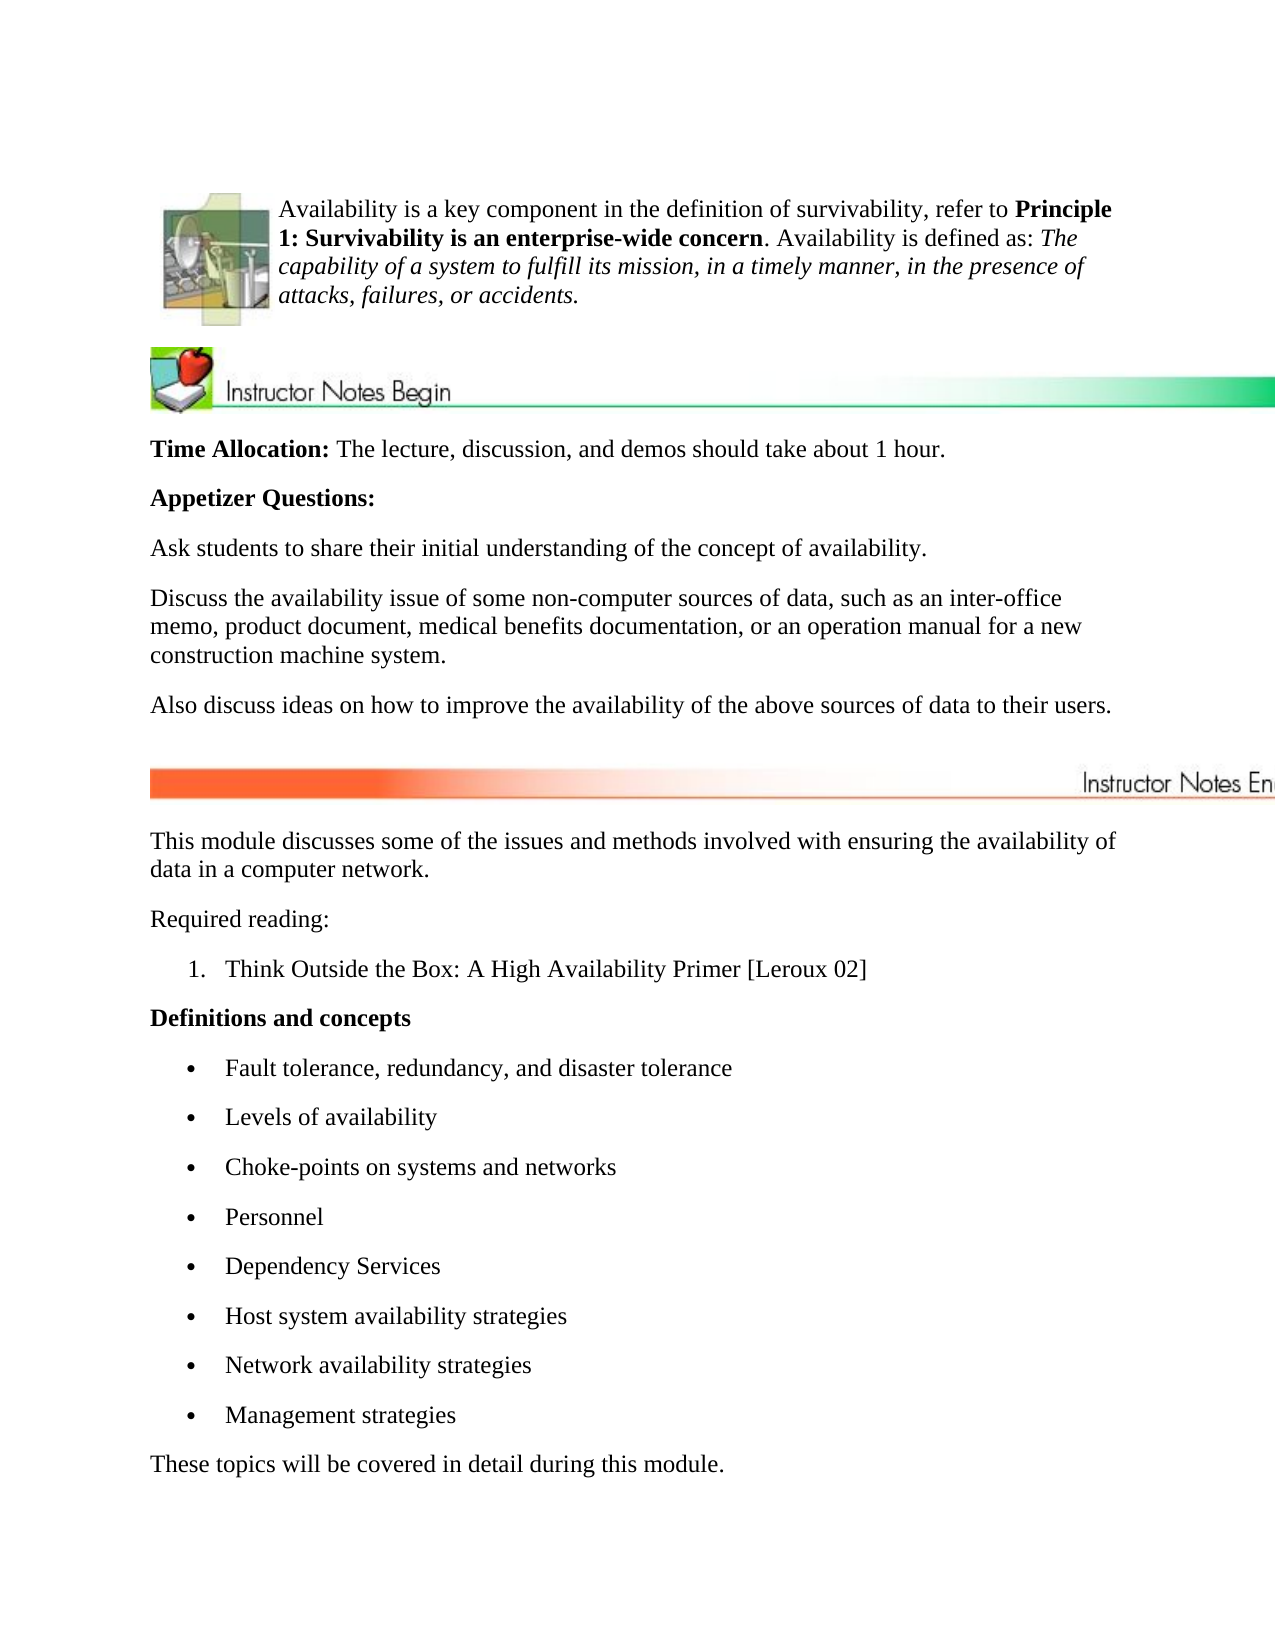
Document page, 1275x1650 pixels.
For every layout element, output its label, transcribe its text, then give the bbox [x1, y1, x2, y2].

list Dependency Services [187, 1251, 1125, 1280]
table_cell [1120, 182, 1134, 337]
text Required reading: [150, 904, 1125, 933]
text Appetizer Questions: [150, 483, 1125, 512]
table_cell [150, 182, 277, 337]
table_header [1120, 150, 1134, 182]
text Definitions and concepts [150, 1003, 1125, 1032]
text Time Allocation: The lecture, discussion, and demos should take about 1 hour. [150, 434, 1125, 463]
text This module discusses some of the issues and methods involved with ensuring the availability of data in a computer network. [150, 826, 1125, 883]
list Fault tolerance, redundancy, and disaster tolerance [187, 1053, 1125, 1082]
text Ask students to share their initial understanding of the concept of availability. [150, 533, 1125, 562]
text These topics will be covered in detail during this module. [150, 1449, 1125, 1478]
list Levels of availability [187, 1102, 1125, 1131]
table_cell Availability is a key component in the definition of survivability, refer to Principle 1: Survivability is an enterprise-wide concern. Availability is defined as: The capability of a system to fulfill its mission, in a timely manner, in the presence of attacks, failures, or accidents. [277, 182, 1120, 337]
text Also discuss ideas on how to improve the availability of the above sources of data to their users. [150, 690, 1125, 718]
text Discuss the availability issue of some non-computer sources of data, such as an inter-office memo, product document, medical benefits documentation, or an operation manual for a new construction machine system. [150, 583, 1125, 669]
list Think Outside the Box: A High Availability Primer [Leroux 02] [187, 954, 1125, 982]
list Management strategies [187, 1400, 1125, 1429]
list Personnel [187, 1202, 1125, 1230]
list Choke-points on systems and networks [187, 1152, 1125, 1181]
list Host system availability strategies [187, 1301, 1125, 1329]
list Network availability strategies [187, 1350, 1125, 1379]
table_header [277, 150, 1120, 182]
table_header [150, 150, 277, 182]
